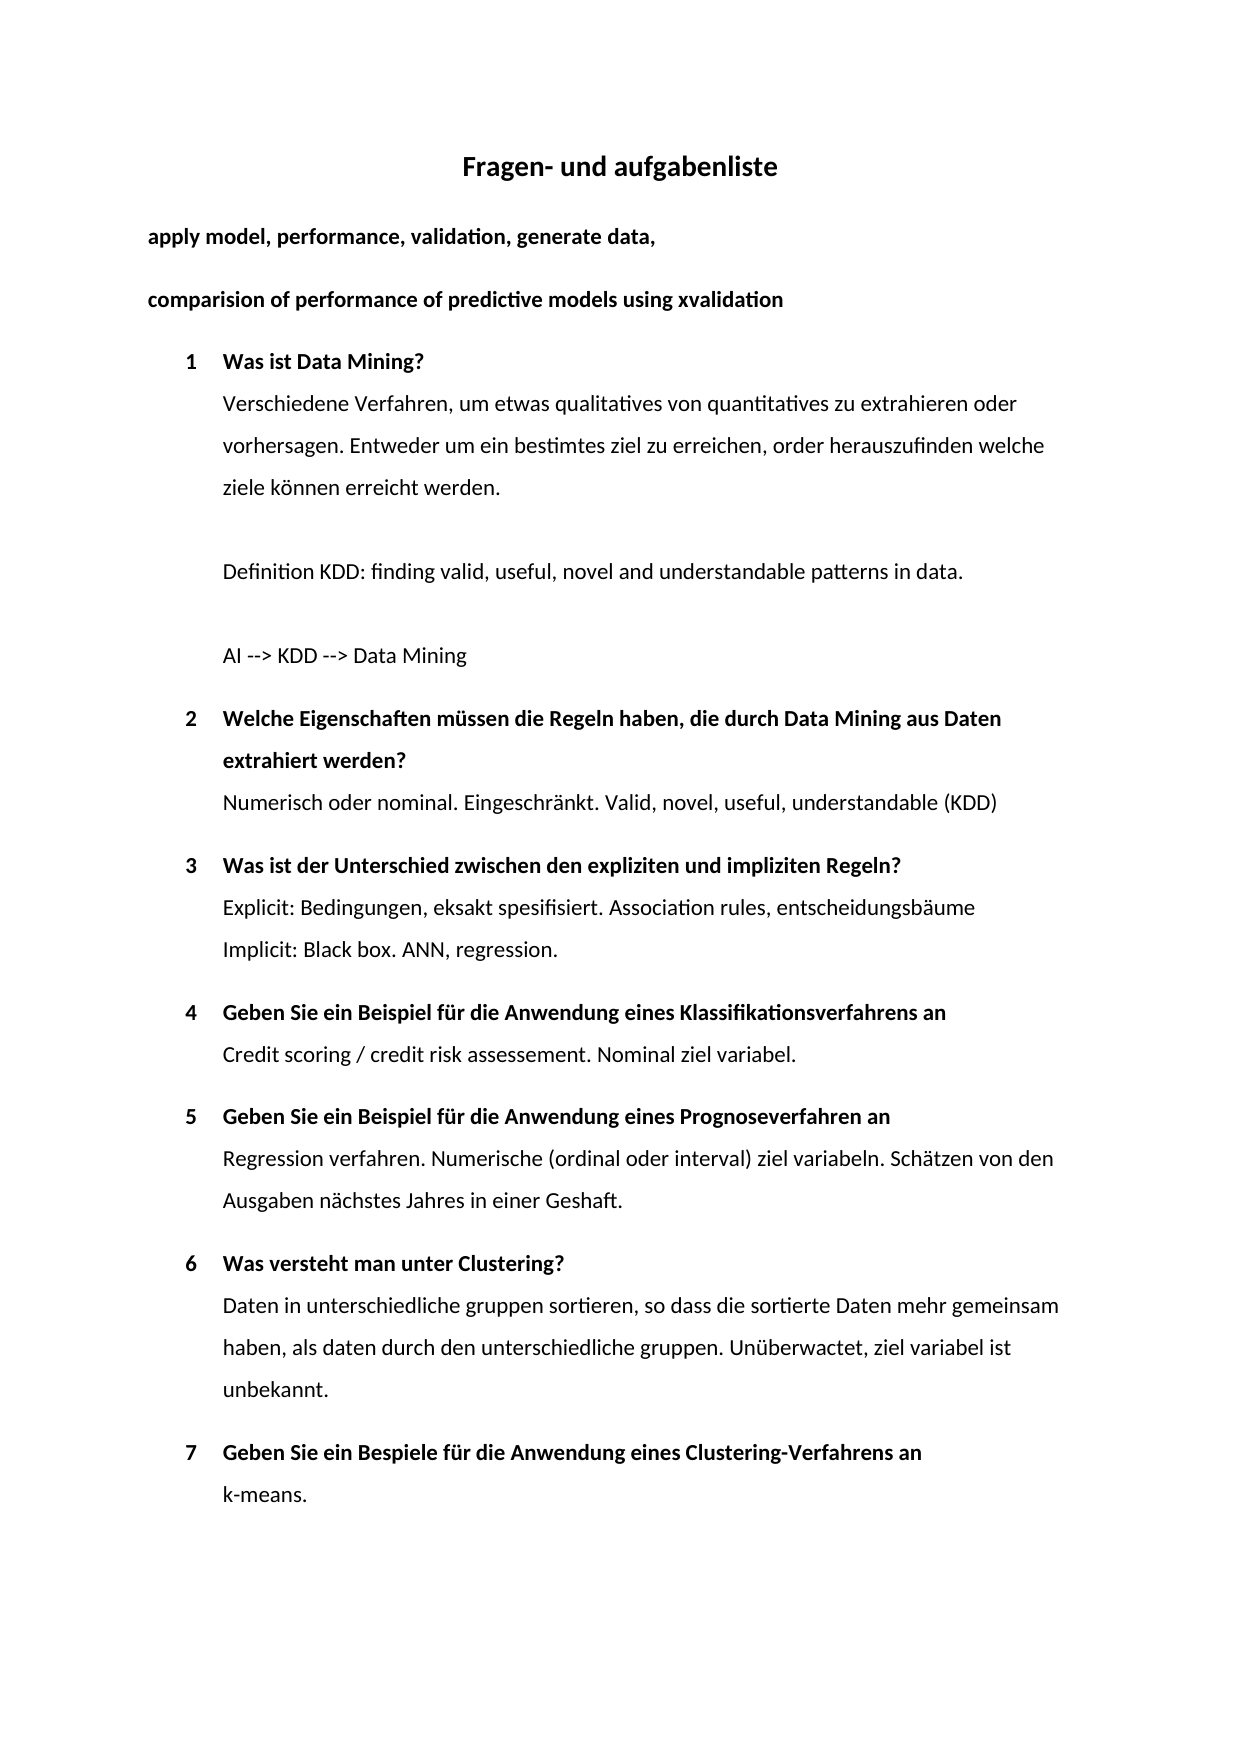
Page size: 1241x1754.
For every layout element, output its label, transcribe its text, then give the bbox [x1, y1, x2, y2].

text comparision of performance of predictive models using xvalidation [148, 285, 1093, 313]
text apply model, performance, validation, generate data, [148, 222, 1093, 250]
list Was ist der Unterschied zwischen den expliziten und impliziten Regeln? Explicit: Bedingungen, eksakt spesifisiert. Association rules, entscheidungsbäume Implicit: Black box. ANN, regression. [185, 851, 1093, 963]
list Was versteht man unter Clustering? Daten in unterschiedliche gruppen sortieren, so dass die sortierte Daten mehr gemeinsam haben, als daten durch den unterschiedliche gruppen. Unüberwactet, ziel variabel ist unbekannt. [185, 1249, 1093, 1403]
text Fragen- und aufgabenliste [148, 148, 1093, 183]
list Geben Sie ein Beispiel für die Anwendung eines Klassifikationsverfahrens an Credit scoring / credit risk assessement. Nominal ziel variabel. [185, 998, 1093, 1068]
list Was ist Data Mining? Verschiedene Verfahren, um etwas qualitatives von quantitatives zu extrahieren oder vorhersagen. Entweder um ein bestimtes ziel zu erreichen, order herauszufinden welche ziele können erreicht werden. Definition KDD: finding valid, useful, novel and understandable patterns in data. AI --> KDD --> Data Mining [185, 347, 1093, 669]
list Welche Eigenschaften müssen die Regeln haben, die durch Data Mining aus Daten extrahiert werden? Numerisch oder nominal. Eingeschränkt. Valid, novel, useful, understandable (KDD) [185, 704, 1093, 816]
list Geben Sie ein Bespiele für die Anwendung eines Clustering-Verfahrens an k-means. [185, 1438, 1093, 1508]
list Geben Sie ein Beispiel für die Anwendung eines Prognoseverfahren an Regression verfahren. Numerische (ordinal oder interval) ziel variabeln. Schätzen von den Ausgaben nächstes Jahres in einer Geshaft. [185, 1102, 1093, 1214]
